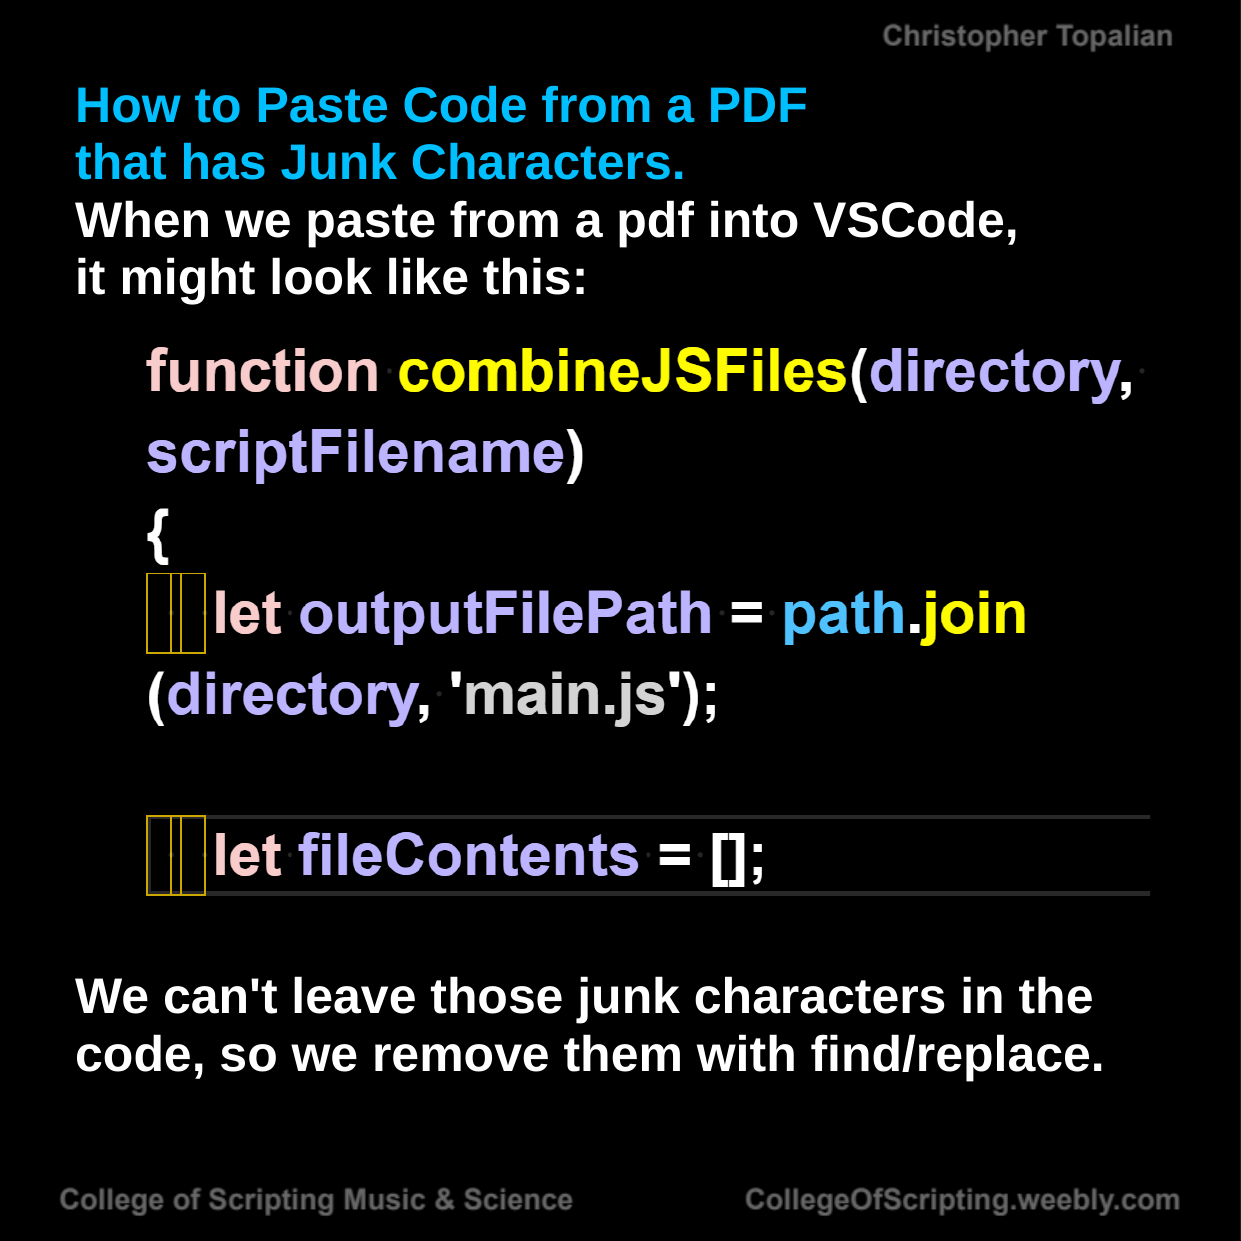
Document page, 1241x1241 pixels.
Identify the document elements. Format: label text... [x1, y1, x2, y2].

text that has Junk Characters. [75, 132, 1166, 190]
text How to Paste Code from a PDF [75, 75, 1166, 132]
picture [127, 330, 1151, 917]
text When we paste from a pdf into VSCode, [75, 190, 1166, 247]
text We can't leave those junk characters in the code, so we remove them with find/replace. [75, 967, 1166, 1082]
text it might look like this: [75, 247, 1166, 305]
